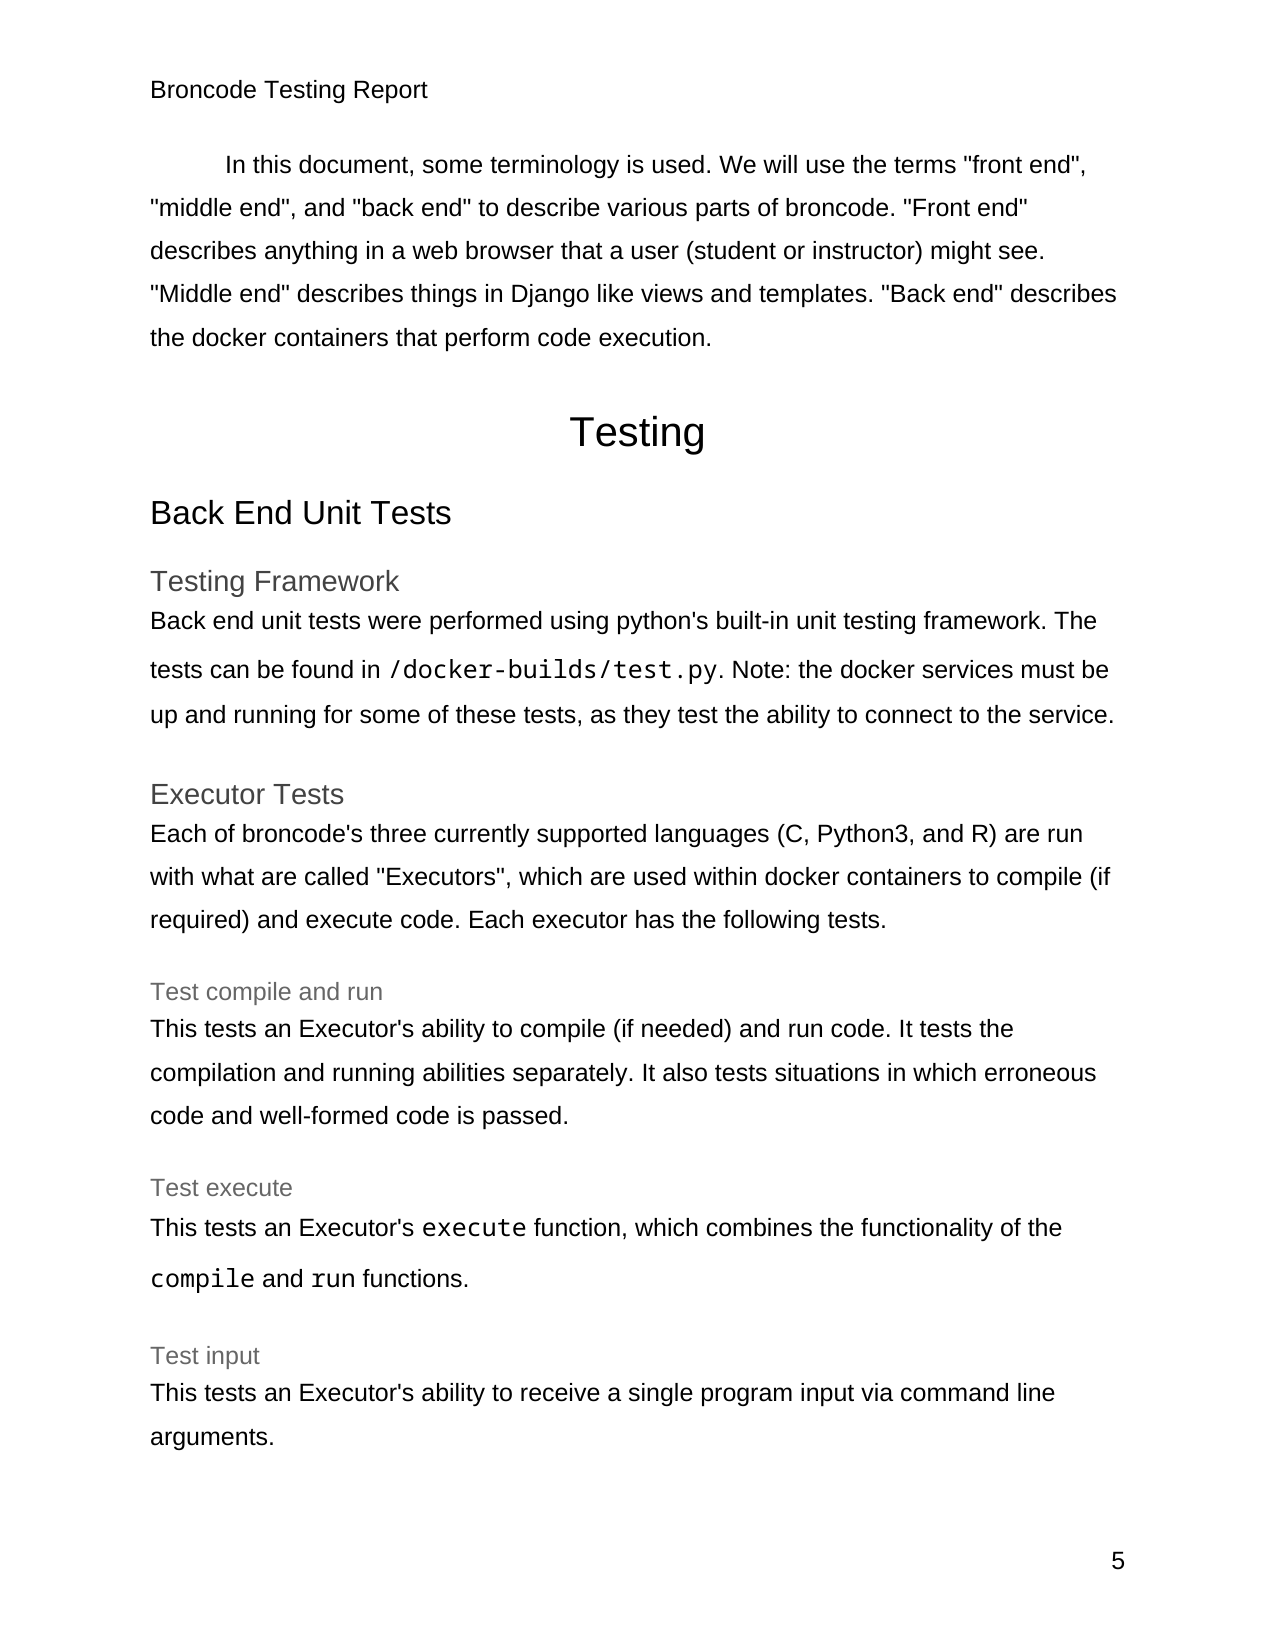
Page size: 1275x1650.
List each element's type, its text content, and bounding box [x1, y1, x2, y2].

subtitle Executor Tests [150, 777, 1125, 811]
text This tests an Executor's ability to receive a single program input via command line arguments. [150, 1378, 1125, 1450]
subtitle Testing Framework [150, 564, 1125, 598]
subtitle Back End Unit Tests [150, 493, 1125, 531]
text This tests an Executor's execute function, which combines the functionality of the compile and run functions. [150, 1210, 1125, 1295]
subtitle Test execute [150, 1173, 1125, 1202]
text This tests an Executor's ability to compile (if needed) and run code. It tests the compilation and running abilities separately. It also tests situations in which erroneous code and well-formed code is passed. [150, 1014, 1125, 1129]
subtitle Test compile and run [150, 977, 1125, 1006]
text In this document, some terminology is used. We will use the terms "front end", "middle end", and "back end" to describe various parts of broncode. "Front end" describes anything in a web browser that a user (student or instructor) might see. "Middle end" describes things in Django like views and templates. "Back end" describes the docker containers that perform code execution. [150, 150, 1125, 351]
text Back end unit tests were performed using python's built-in unit testing framework. The tests can be found in /docker-builds/test.py. Note: the docker services must be up and running for some of these tests, as they test the ability to connect to the service. [150, 606, 1125, 729]
text Each of broncode's three currently supported languages (C, Python3, and R) are run with what are called "Executors", which are used within docker containers to compile (if required) and execute code. Each executor has the following tests. [150, 819, 1125, 934]
subtitle Testing [150, 407, 1125, 455]
subtitle Test input [150, 1341, 1125, 1370]
